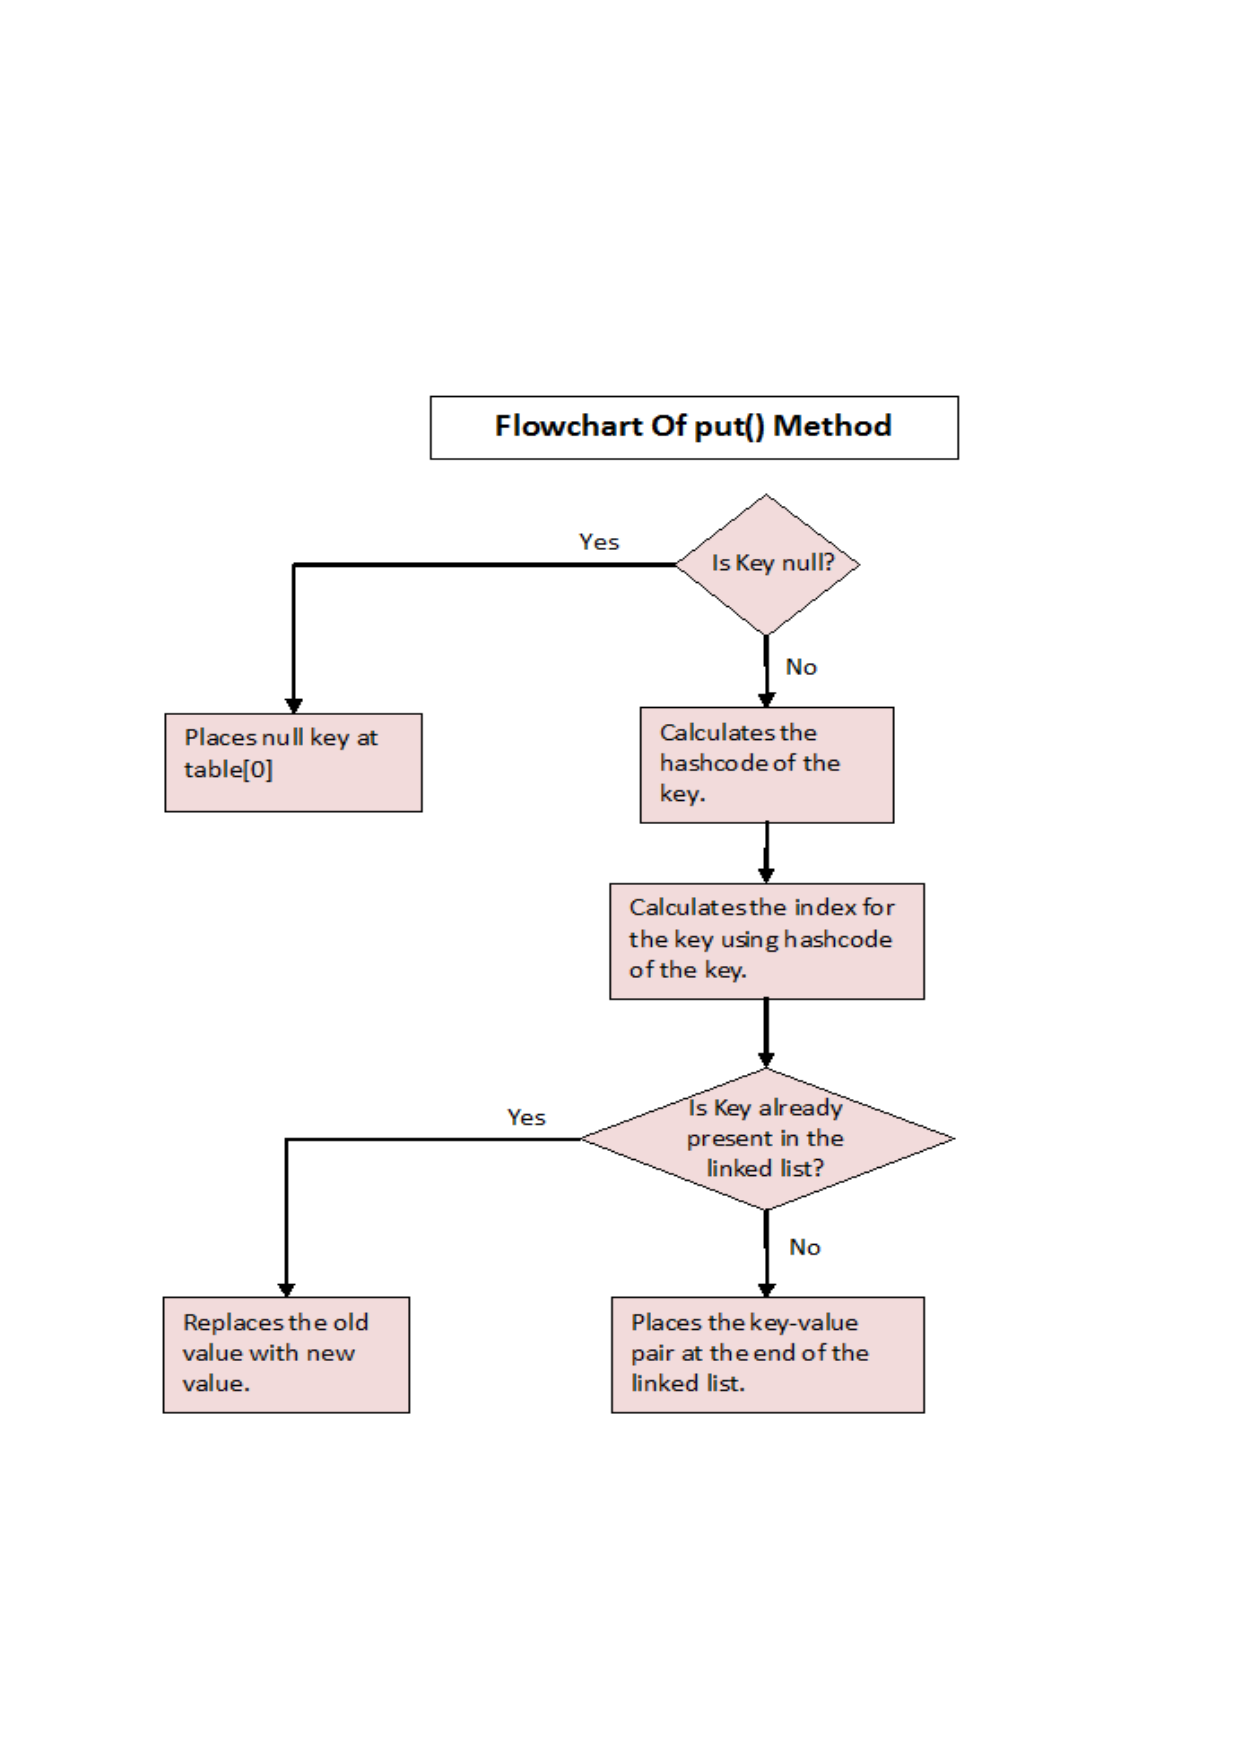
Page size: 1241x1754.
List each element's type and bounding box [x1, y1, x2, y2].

picture [129, 380, 1112, 1486]
